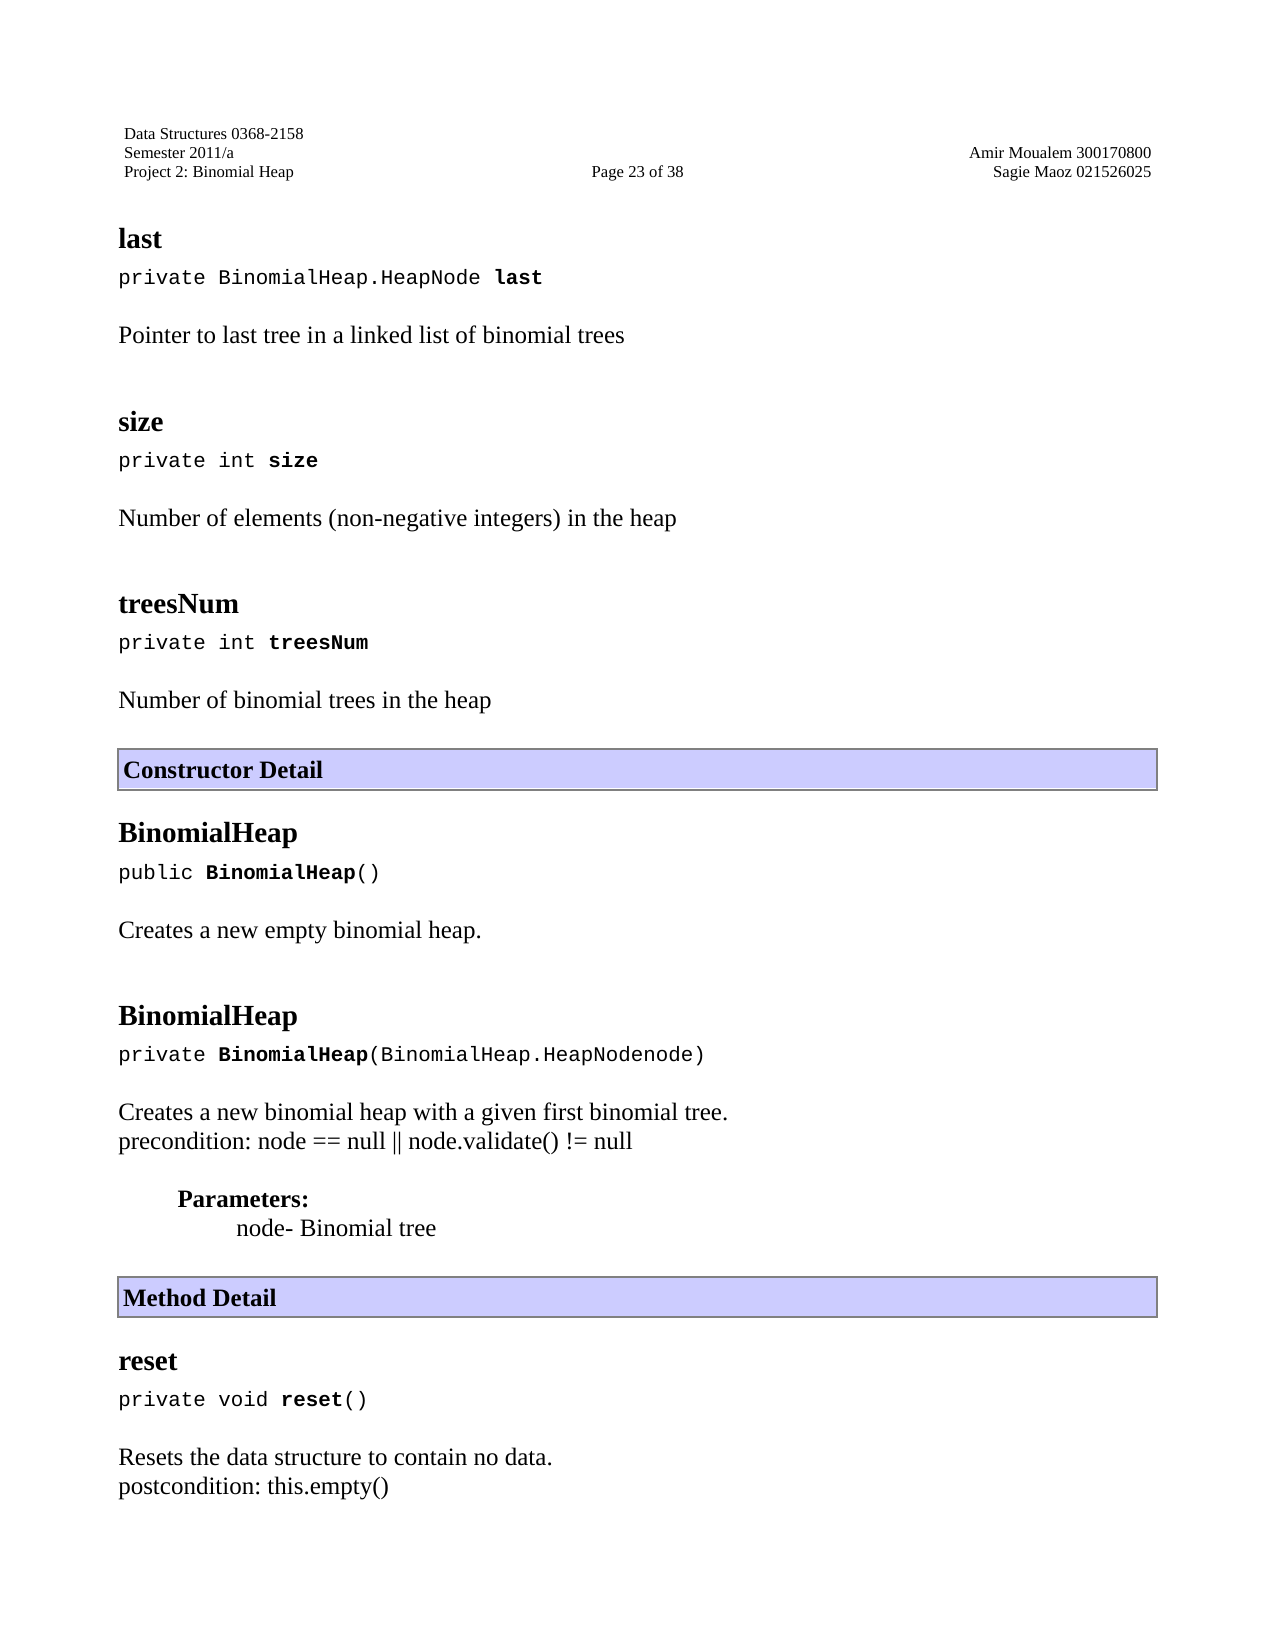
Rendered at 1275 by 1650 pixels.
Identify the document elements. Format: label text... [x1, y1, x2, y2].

text private BinomialHeap(BinomialHeap.HeapNodenode) [118, 1044, 1157, 1068]
subtitle size [118, 404, 1157, 437]
subtitle treesNum [118, 586, 1157, 620]
subtitle BinomialHeap [118, 998, 1157, 1032]
subtitle last [118, 221, 1157, 255]
list Number of elements (non-negative integers) in the heap [118, 503, 1157, 532]
text private void reset() [118, 1389, 1157, 1413]
list Creates a new binomial heap with a given first binomial tree. precondition: node == null || node.validate() != null [118, 1097, 1157, 1155]
text public BinomialHeap() [118, 862, 1157, 885]
text private BinomialHeap.HeapNode last [118, 267, 1157, 291]
table_header Method Detail [119, 1278, 1156, 1316]
list Resets the data structure to contain no data. postcondition: this.empty() [118, 1442, 1157, 1500]
table_header Constructor Detail [119, 750, 1156, 788]
list Number of binomial trees in the heap [118, 685, 1157, 714]
text private int size [118, 450, 1157, 473]
subtitle Parameters: [177, 1184, 1157, 1213]
list node- Binomial tree [236, 1213, 1157, 1242]
list Creates a new empty binomial heap. [118, 915, 1157, 943]
subtitle reset [118, 1343, 1157, 1377]
text private int treesNum [118, 632, 1157, 656]
subtitle BinomialHeap [118, 816, 1157, 849]
list Pointer to last tree in a linked list of binomial trees [118, 321, 1157, 349]
